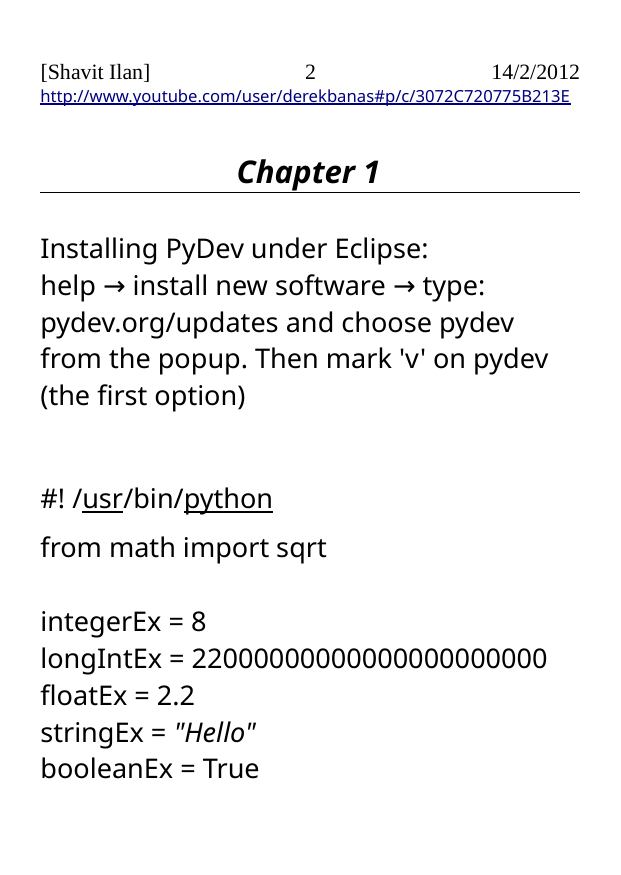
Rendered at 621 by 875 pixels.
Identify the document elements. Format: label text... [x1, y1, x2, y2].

text longIntEx = 22000000000000000000000 [40, 639, 580, 676]
subtitle Chapter 1 [40, 150, 580, 192]
text Installing PyDev under Eclipse: help → install new software → type: pydev.org/updates and choose pydev from the popup. Then mark 'v' on pydev (the first option) [40, 229, 580, 414]
text from math import sqrt [40, 529, 580, 566]
subtitle http://www.youtube.com/user/derekbanas#p/c/3072C720775B213E [40, 84, 580, 107]
text #! /usr/bin/python [40, 443, 580, 517]
text floatEx = 2.2 [40, 676, 580, 713]
text stringEx = "Hello" [40, 713, 580, 750]
text booleanEx = True [40, 750, 580, 787]
text integerEx = 8 [40, 602, 580, 639]
